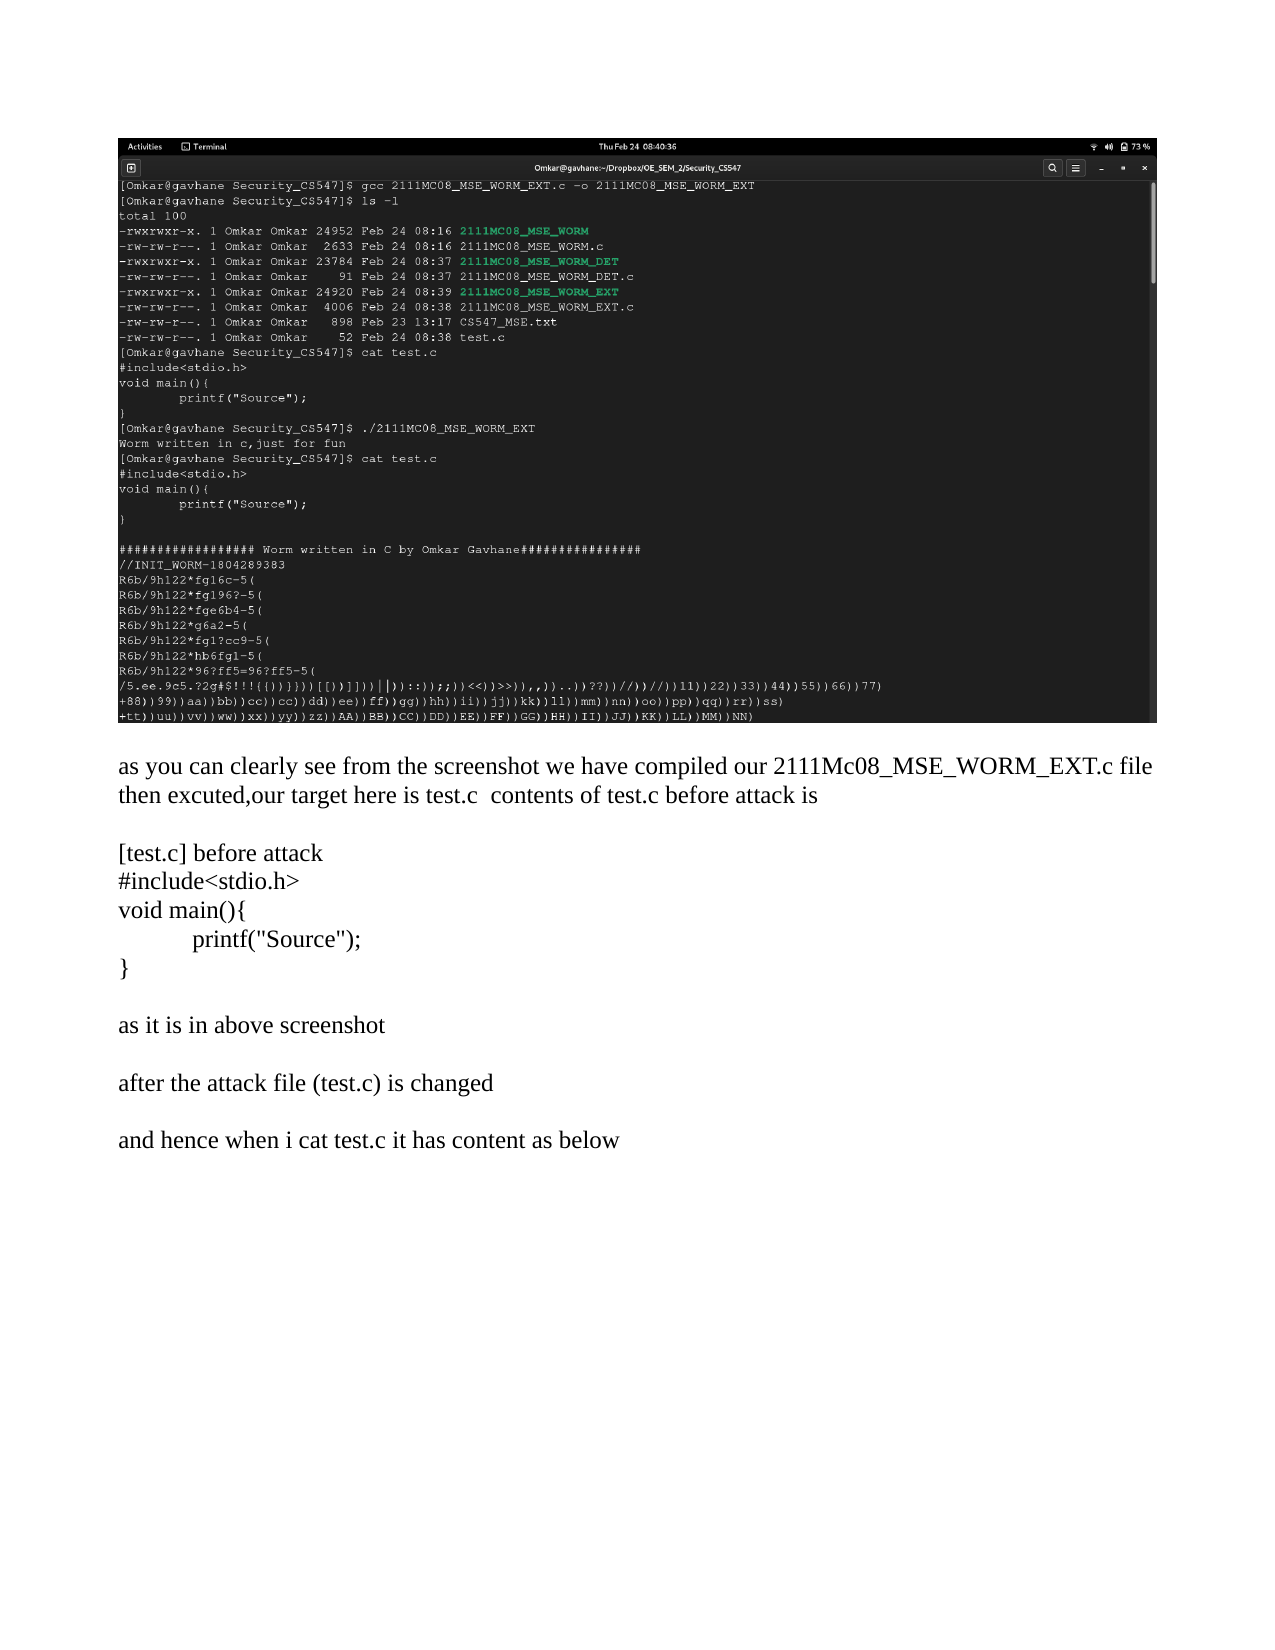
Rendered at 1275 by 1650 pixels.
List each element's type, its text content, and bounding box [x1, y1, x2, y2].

text as you can clearly see from the screenshot we have compiled our 2111Mc08_MSE_WORM_EXT.c file then excuted,our target here is test.c contents of test.c before attack is [118, 751, 1157, 809]
text } [118, 953, 1157, 1010]
text void main(){ [118, 895, 1157, 924]
text and hence when i cat test.c it has content as below [118, 1125, 1157, 1154]
text #include<stdio.h> [118, 866, 1157, 895]
text as it is in above screenshot [118, 1010, 1157, 1039]
text after the attack file (test.c) is changed [118, 1068, 1157, 1096]
text [test.c] before attack [118, 838, 1157, 866]
picture [118, 138, 1157, 723]
text printf("Source"); [118, 924, 1157, 953]
